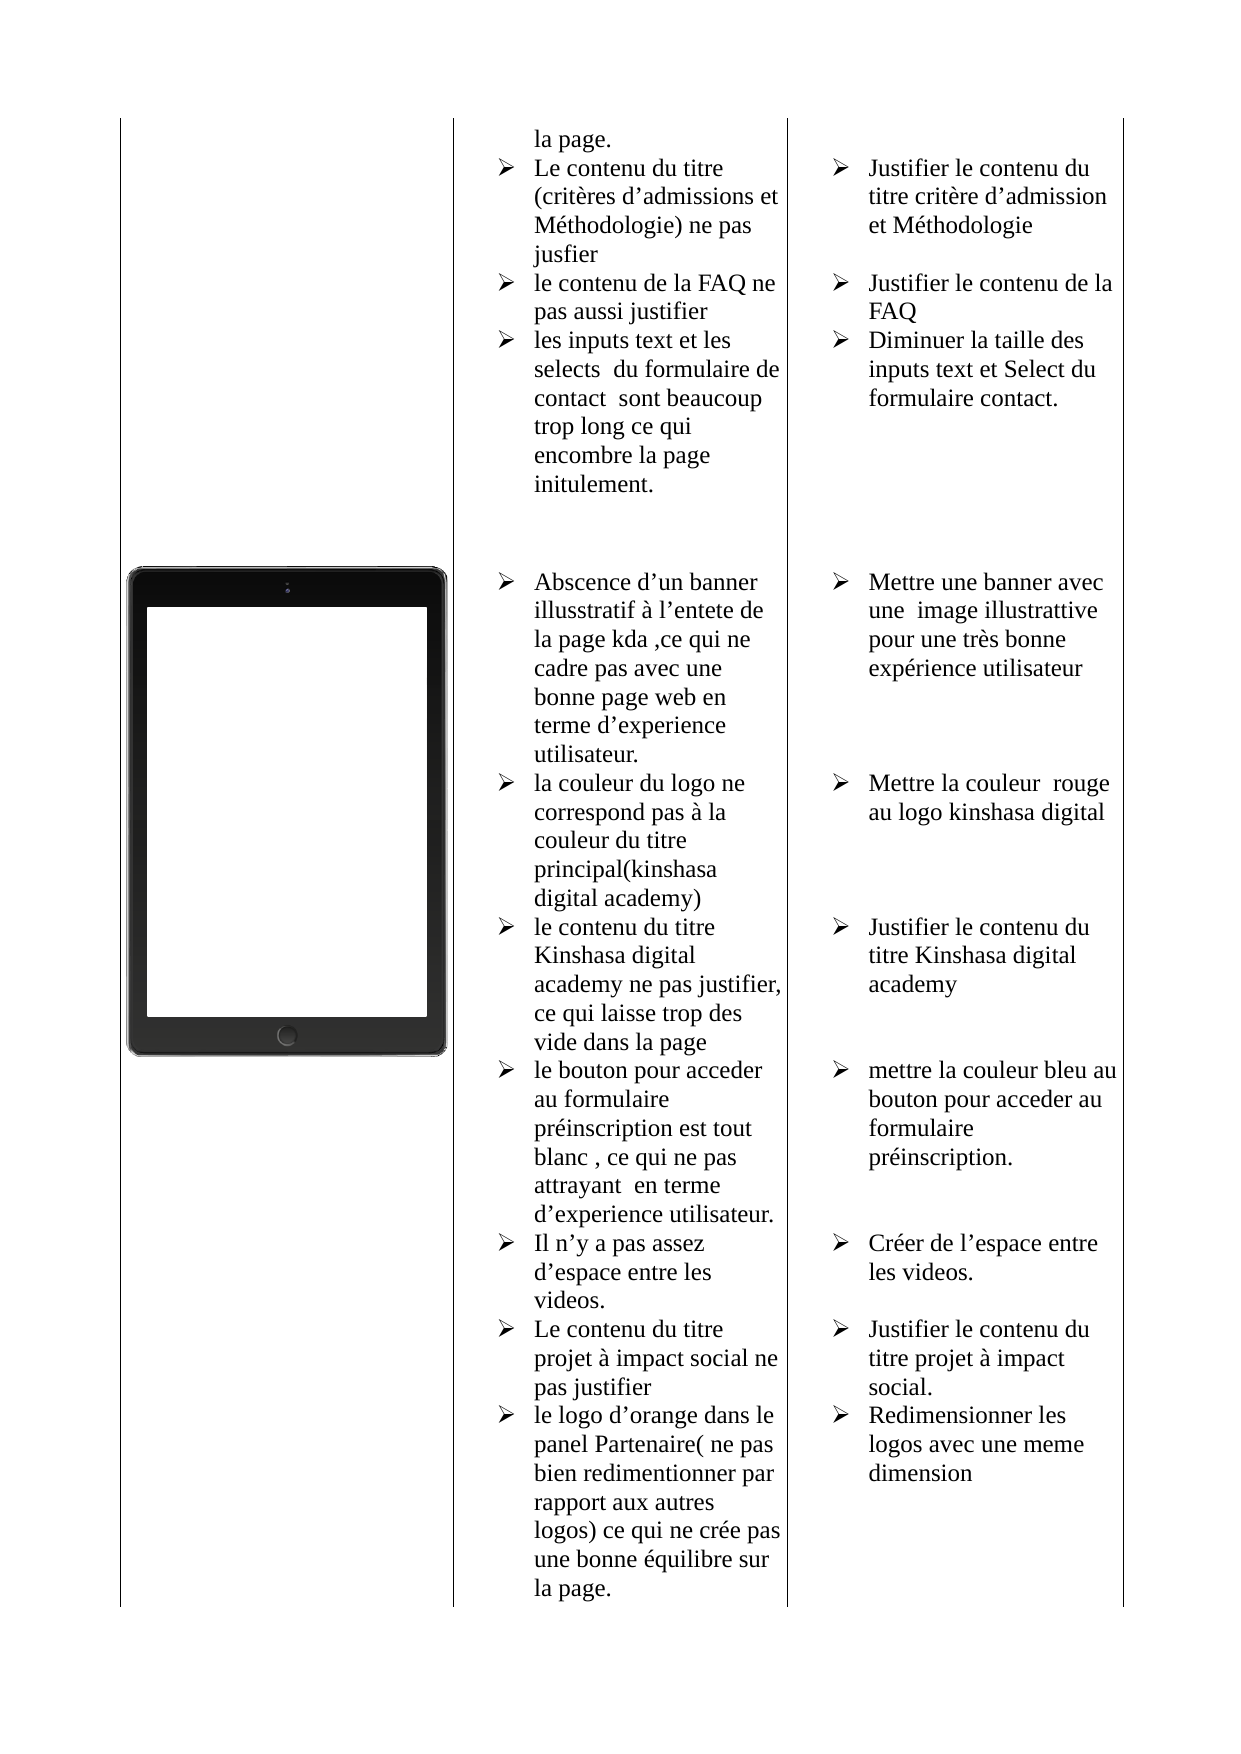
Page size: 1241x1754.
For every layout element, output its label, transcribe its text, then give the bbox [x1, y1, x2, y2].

table_cell Abscence d’un banner illusstratif à l’entete de la page kda ,ce qui ne cadre pas avec une bonne page web en terme d’experience utilisateur. la couleur du logo ne correspond pas à la couleur du titre principal(kinshasa digital academy) le contenu du titre Kinshasa digital academy ne pas justifier, ce qui laisse trop des vide dans la page le bouton pour acceder au formulaire préinscription est tout blanc , ce qui ne pas attrayant en terme d’experience utilisateur. Il n’y a pas assez d’espace entre les videos. Le contenu du titre projet à impact social ne pas justifier le logo d’orange dans le panel Partenaire( ne pas bien redimentionner par rapport aux autres logos) ce qui ne crée pas une bonne équilibre sur la page. Le contenu du titre (critères d’admissions et Méthodologie) ne pas jusfier le contenu de la FAQ ne pas aussi justifier les inputs text et les selects du formulaire de contact sont beaucoup trop long ce qui encombre la page initulement. [454, 561, 787, 1607]
table_cell [121, 561, 453, 1607]
table_cell Mettre une banner avec une image illustrattive pour une très bonne expérience utilisateur ajouter une marge interrieur du bas(de 110px par exemple) au titre kinshasa digital academy Mettre la couleur rouge au logo kinshasa digital jutifier le contenu du titre formation mettre la couleur bleu au bouton pour acceder au formulaire préinscription. Justifier le contenu du titre projet à impact social Redimensionner les logos avec une meme dimension Justifier le contenu du titre critère d’admission et Méthodologie Justifier le contenu de la FAQ Diminuer la taille des inputs text et Select du formulaire contact. [788, 118, 1123, 561]
picture [126, 566, 448, 1057]
table_cell Mettre une banner avec une image illustrattive pour une très bonne expérience utilisateur Mettre la couleur rouge au logo kinshasa digital Justifier le contenu du titre Kinshasa digital academy mettre la couleur bleu au bouton pour acceder au formulaire préinscription. Créer de l’espace entre les videos. Justifier le contenu du titre projet à impact social. Redimensionner les logos avec une meme dimension justifier le contenu du titre critère d’admission et Méthodologie justifier le contenu de la FAQ Diminuer la taille des inputs text et Select du formulaire contact. [788, 561, 1123, 1607]
table_cell Abscence d’un banner illusstratif à l’entete de la page kda ,ce qui ne cadre pas avec une bonne page web en terme d’experience utilisateur. Le logos kinshasa digital academy et le titre Formation se voit entre coupé dè la première affichage la couleur du logo ne correspond pas à la couleur du titre principal(kinshasa digital academy) le contenu du titre Formation ne pas justifier, ce qui laisse trop des vide dans la page le bouton pour acceder au formulaire préinscription est tout blanc , ce qui ne pas attrayant en terme d’experience utilisateur. Le contenu du titre projet à impact social ne pas justifier le logo d’orange dans le panel Partenaire( ne pas bien redimentionner par rapport aux autres logos) ce qui ne crée pas une bonne équilibre sur la page. Le contenu du titre (critères d’admissions et Méthodologie) ne pas jusfier le contenu de la FAQ ne pas aussi justifier les inputs text et les selects du formulaire de contact sont beaucoup trop long ce qui encombre la page initulement. [454, 118, 787, 561]
table_cell [121, 118, 453, 561]
